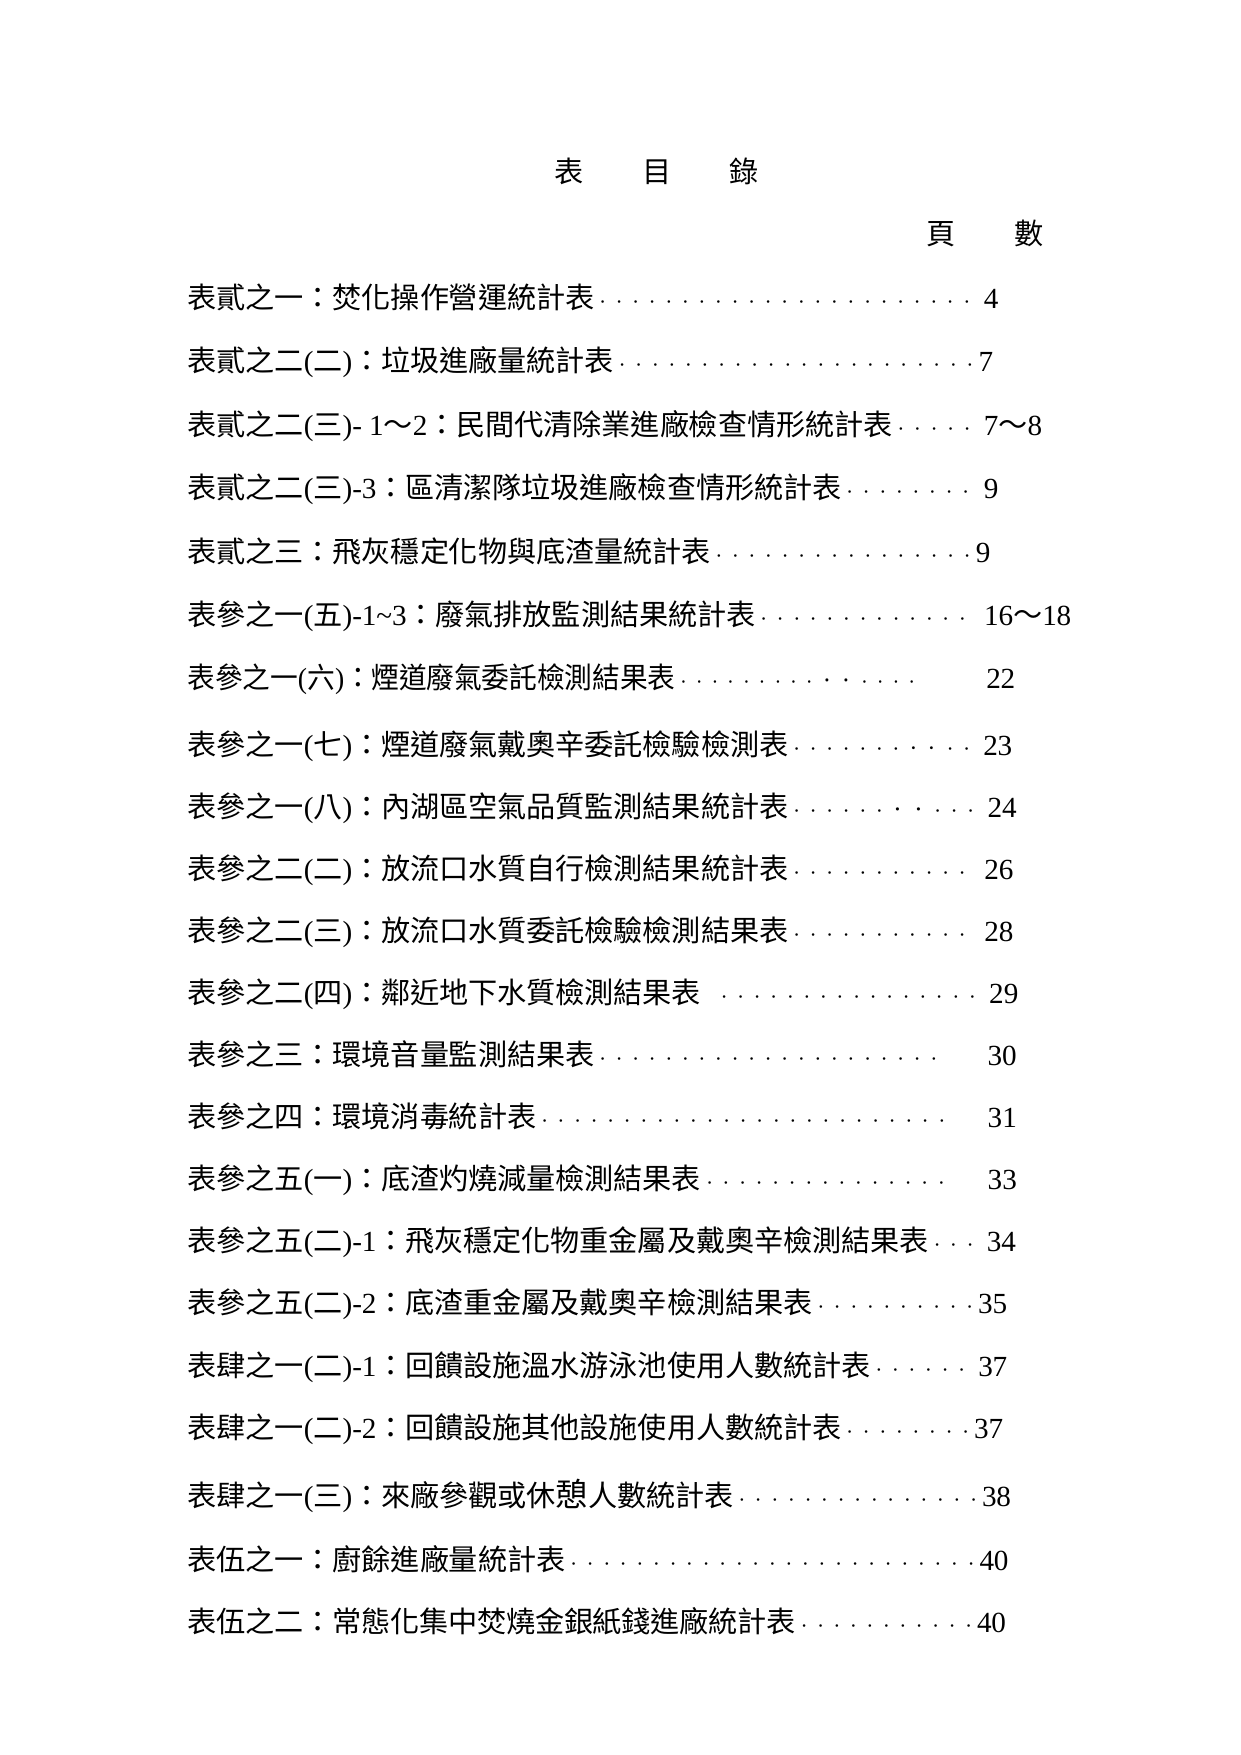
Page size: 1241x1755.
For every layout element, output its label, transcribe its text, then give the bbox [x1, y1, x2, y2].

text 表參之五(一)：底渣灼燒減量檢測結果表．．．．．．．．．．．．．．． 33 [187, 1155, 1086, 1198]
text 表參之三：環境音量監測結果表．．．．．．．．．．．．．．．．．．．．． 30 [187, 1031, 1086, 1074]
text 表 目 錄 [226, 148, 1086, 191]
text 表參之一(七)：煙道廢氣戴奧辛委託檢驗檢測表．．．．．．．．．．． 23 [187, 722, 1086, 764]
text 表參之二(二)：放流口水質自行檢測結果統計表．．．．．．．．．．． 26 [187, 846, 1086, 888]
text 表參之二(四)：鄰近地下水質檢測結果表 ．．．．．．．．．．．．．．．． 29 [187, 969, 1086, 1012]
text 表參之五(二)-1：飛灰穩定化物重金屬及戴奧辛檢測結果表．．． 34 表參之五(二)-2：底渣重金屬及戴奧辛檢測結果表．．．．．．．．．．35 表肆之一(二)-1：回饋設施溫水游泳池使用人數統計表．．．．．． 37 表肆之一(二)-2：回饋設施其他設施使用人數統計表．．．．．．．．37 表肆之一(三)：來廠參觀或休憩人數統計表．．．．．．．．．．．．．．．38 表伍之一：廚餘進廠量統計表．．．．．．．．．．．．．．．．．．．．．．．．．40 表伍之二：常態化集中焚燒金銀紙錢進廠統計表．．．．．．．．．．．40 [187, 1217, 1017, 1641]
text 表參之二(三)：放流口水質委託檢驗檢測結果表．．．．．．．．．．． 28 [187, 907, 1086, 950]
text 表參之四：環境消毒統計表．．．．．．．．．．．．．．．．．．．．．．．．． 31 [187, 1093, 1086, 1136]
text 表參之一(八)：內湖區空氣品質監測結果統計表．．．．．．．．．．． 24 [187, 784, 1086, 826]
text 頁 數 表貳之一：焚化操作營運統計表．．．．．．．．．．．．．．．．．．．．．．． 4 表貳之二(二)：垃圾進廠量統計表．．．．．．．．．．．．．．．．．．．．．．7 表貳之二(三)- 1～2：民間代清除業進廠檢查情形統計表．．．．． 7～8 表貳之二(三)-3：區清潔隊垃圾進廠檢查情形統計表．．．．．．．． 9 表貳之三：飛灰穩定化物與底渣量統計表．．．．．．．．．．．．．．．．9 表參之一(五)-1~3：廢氣排放監測結果統計表．．．．．．．．．．．．． 16～18 表參之一(六)：煙道廢氣委託檢測結果表．．．．．．．．．．．．．．． 22 [187, 211, 1076, 697]
